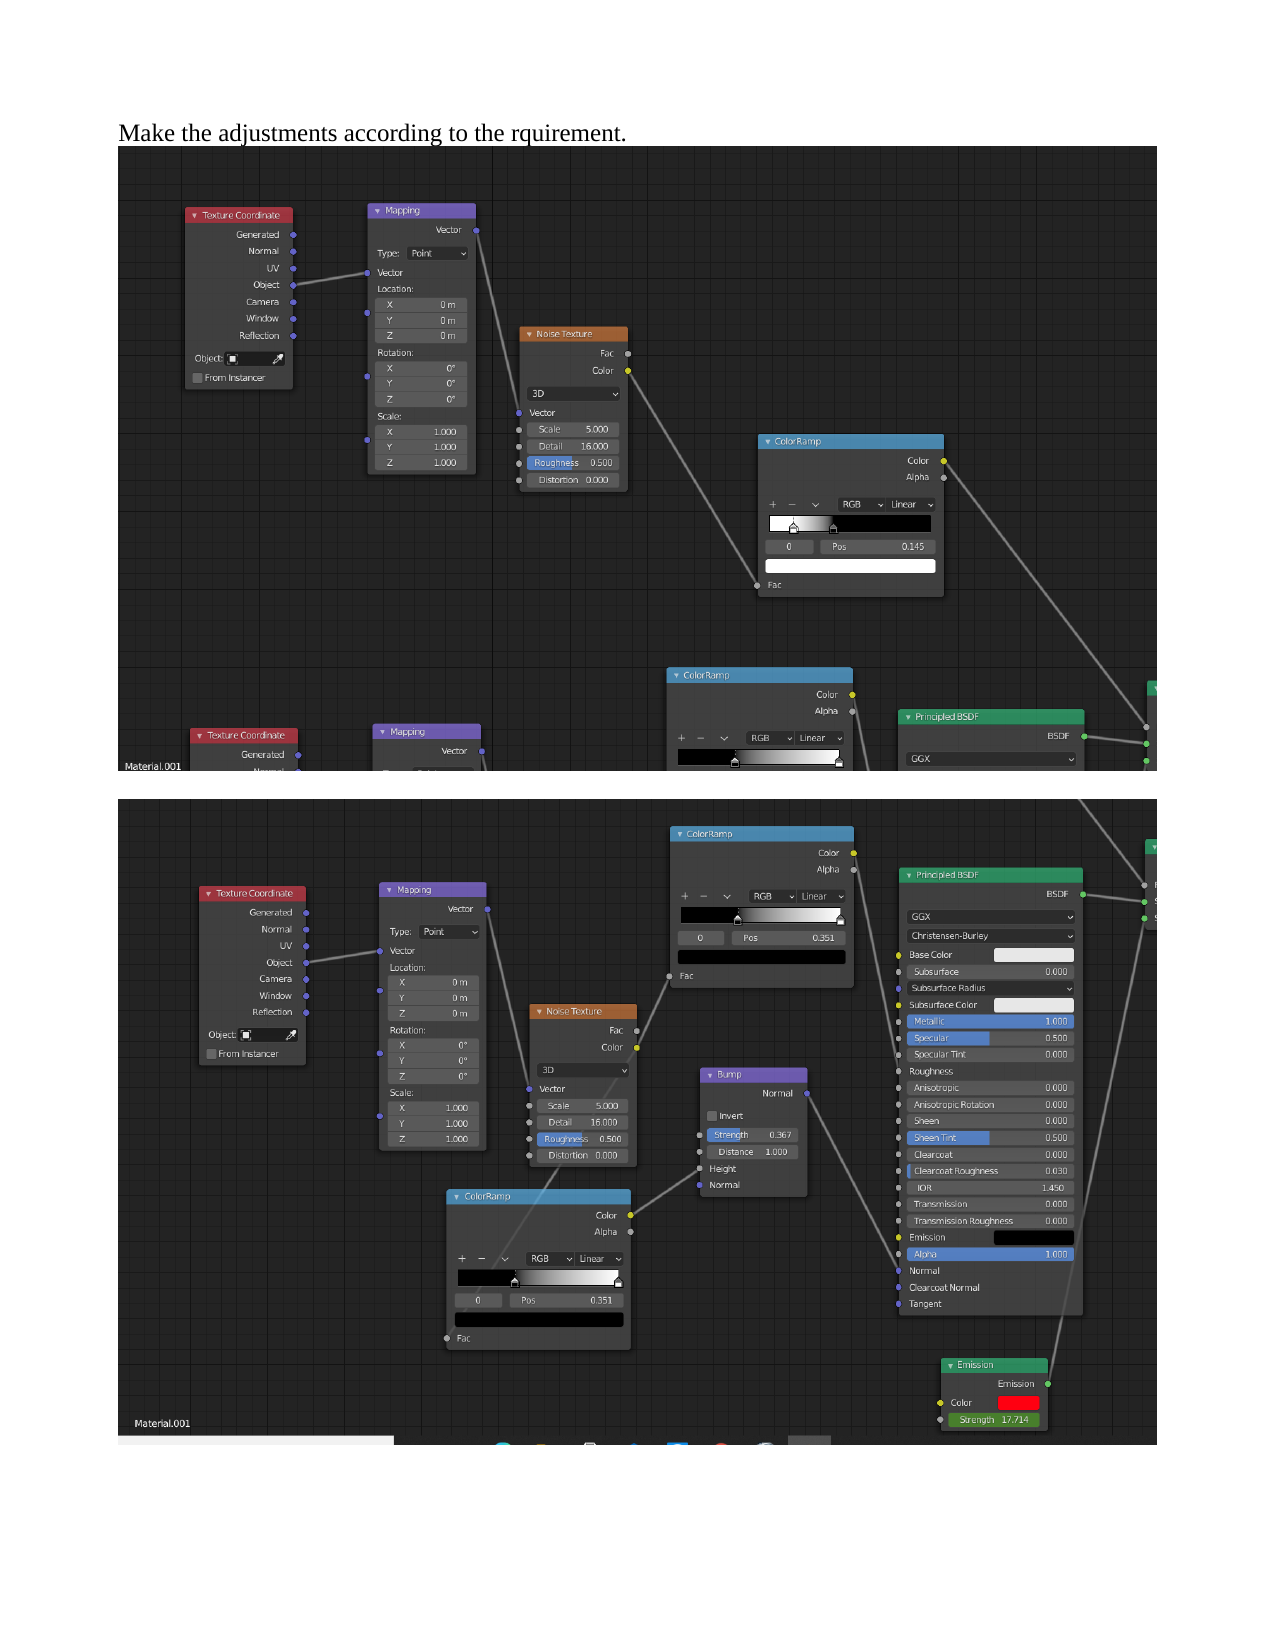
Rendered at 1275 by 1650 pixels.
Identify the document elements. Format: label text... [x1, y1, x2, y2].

text Make the adjustments according to the rquirement. [118, 118, 1157, 146]
